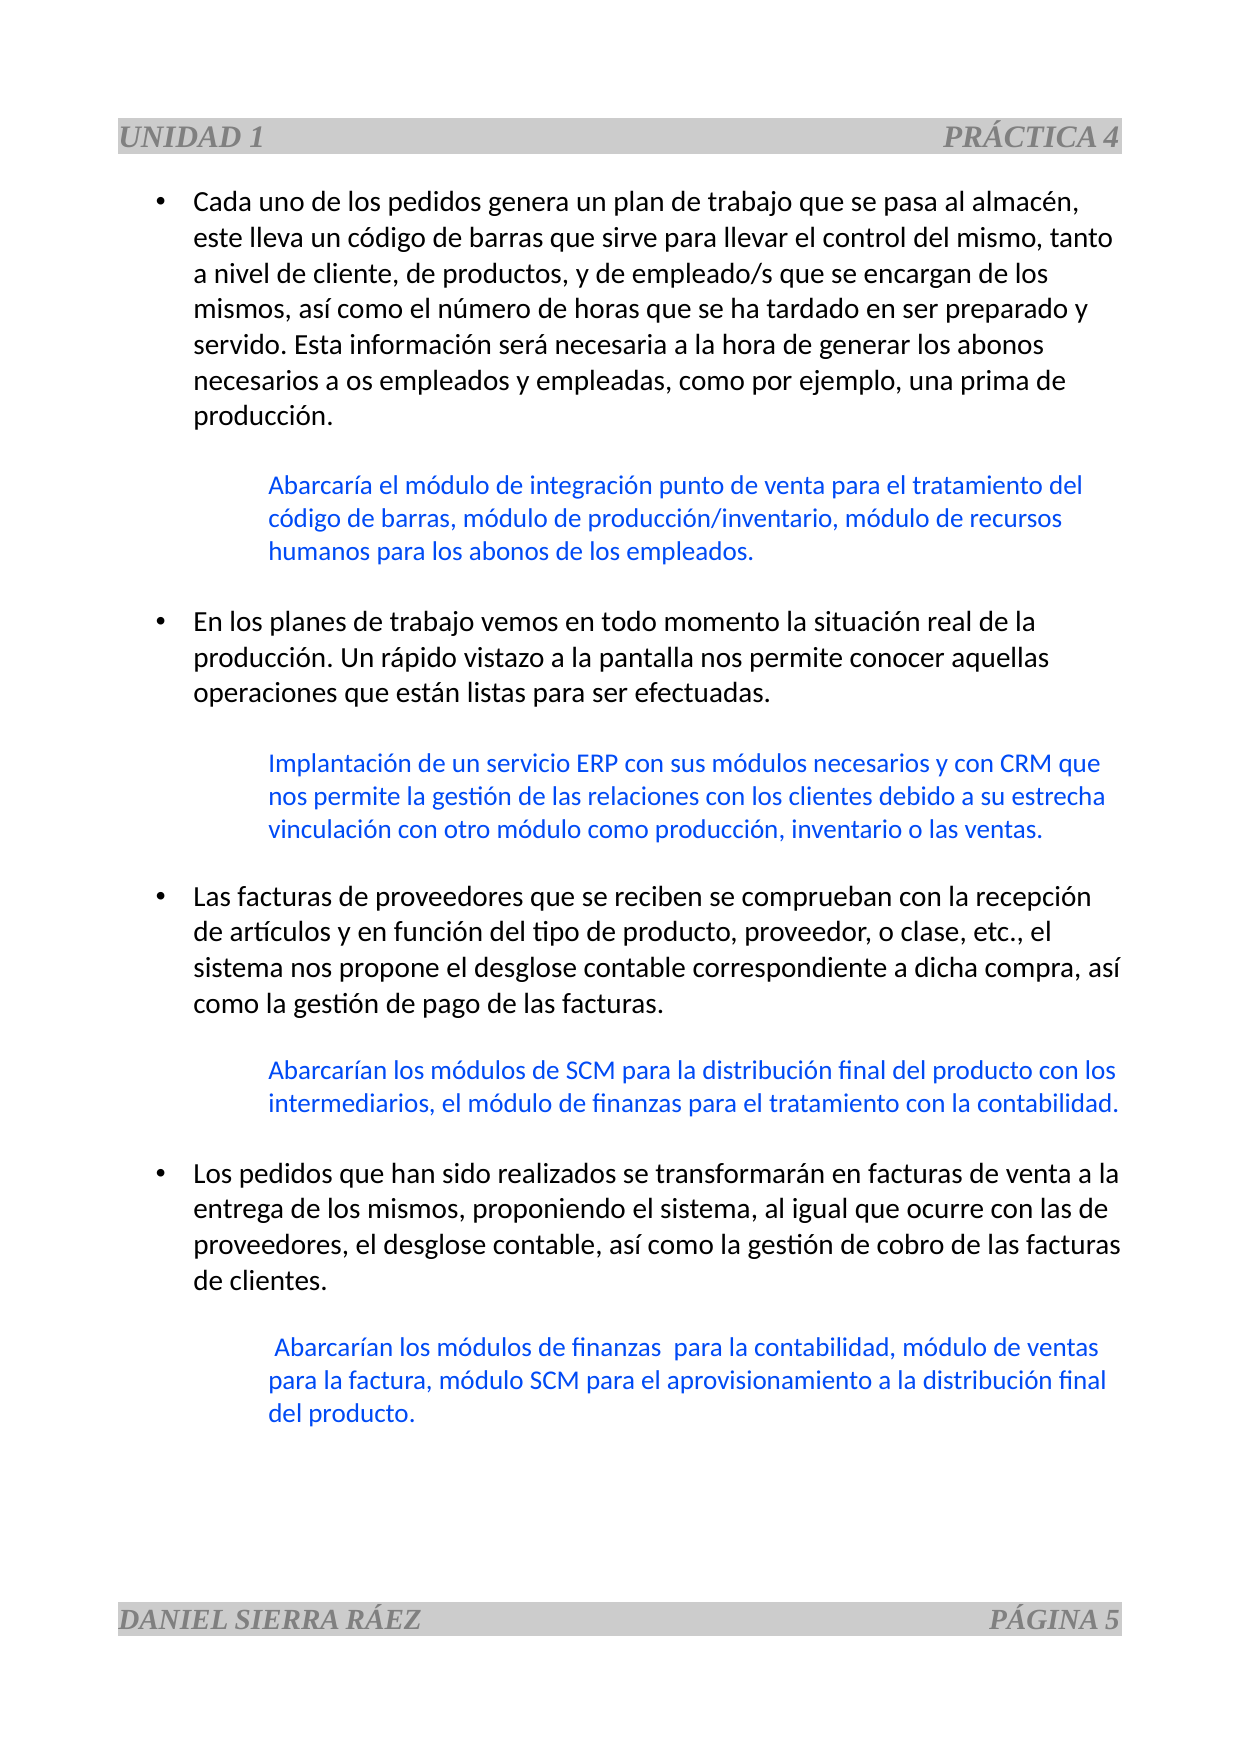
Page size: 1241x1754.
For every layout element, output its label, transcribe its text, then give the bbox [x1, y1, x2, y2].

list Abarcarían los módulos de finanzas para la contabilidad, módulo de ventas para la factura, módulo SCM para el aprovisionamiento a la distribución final del producto. [231, 1331, 1122, 1429]
list Implantación de un servicio ERP con sus módulos necesarios y con CRM que nos permite la gestión de las relaciones con los clientes debido a su estrecha vinculación con otro módulo como producción, inventario o las ventas. [231, 746, 1122, 845]
list Las facturas de proveedores que se reciben se comprueban con la recepción de artículos y en función del tipo de producto, proveedor, o clase, etc., el sistema nos propone el desglose contable correspondiente a dicha compra, así como la gestión de pago de las facturas. [156, 878, 1122, 1020]
list En los planes de trabajo vemos en todo momento la situación real de la producción. Un rápido vistazo a la pantalla nos permite conocer aquellas operaciones que están listas para ser efectuadas. [156, 603, 1122, 710]
list Cada uno de los pedidos genera un plan de trabajo que se pasa al almacén, este lleva un código de barras que sirve para llevar el control del mismo, tanto a nivel de cliente, de productos, y de empleado/s que se encargan de los mismos, así como el número de horas que se ha tardado en ser preparado y servido. Esta información será necesaria a la hora de generar los abonos necesarios a os empleados y empleadas, como por ejemplo, una prima de producción. [156, 183, 1122, 433]
list Abarcaría el módulo de integración punto de venta para el tratamiento del código de barras, módulo de producción/inventario, módulo de recursos humanos para los abonos de los empleados. [231, 468, 1122, 568]
list Abarcarían los módulos de SCM para la distribución final del producto con los intermediarios, el módulo de finanzas para el tratamiento con la contabilidad. [231, 1053, 1122, 1119]
list Los pedidos que han sido realizados se transformarán en facturas de venta a la entrega de los mismos, proponiendo el sistema, al igual que ocurre con las de proveedores, el desglose contable, así como la gestión de cobro de las facturas de clientes. [156, 1155, 1122, 1297]
